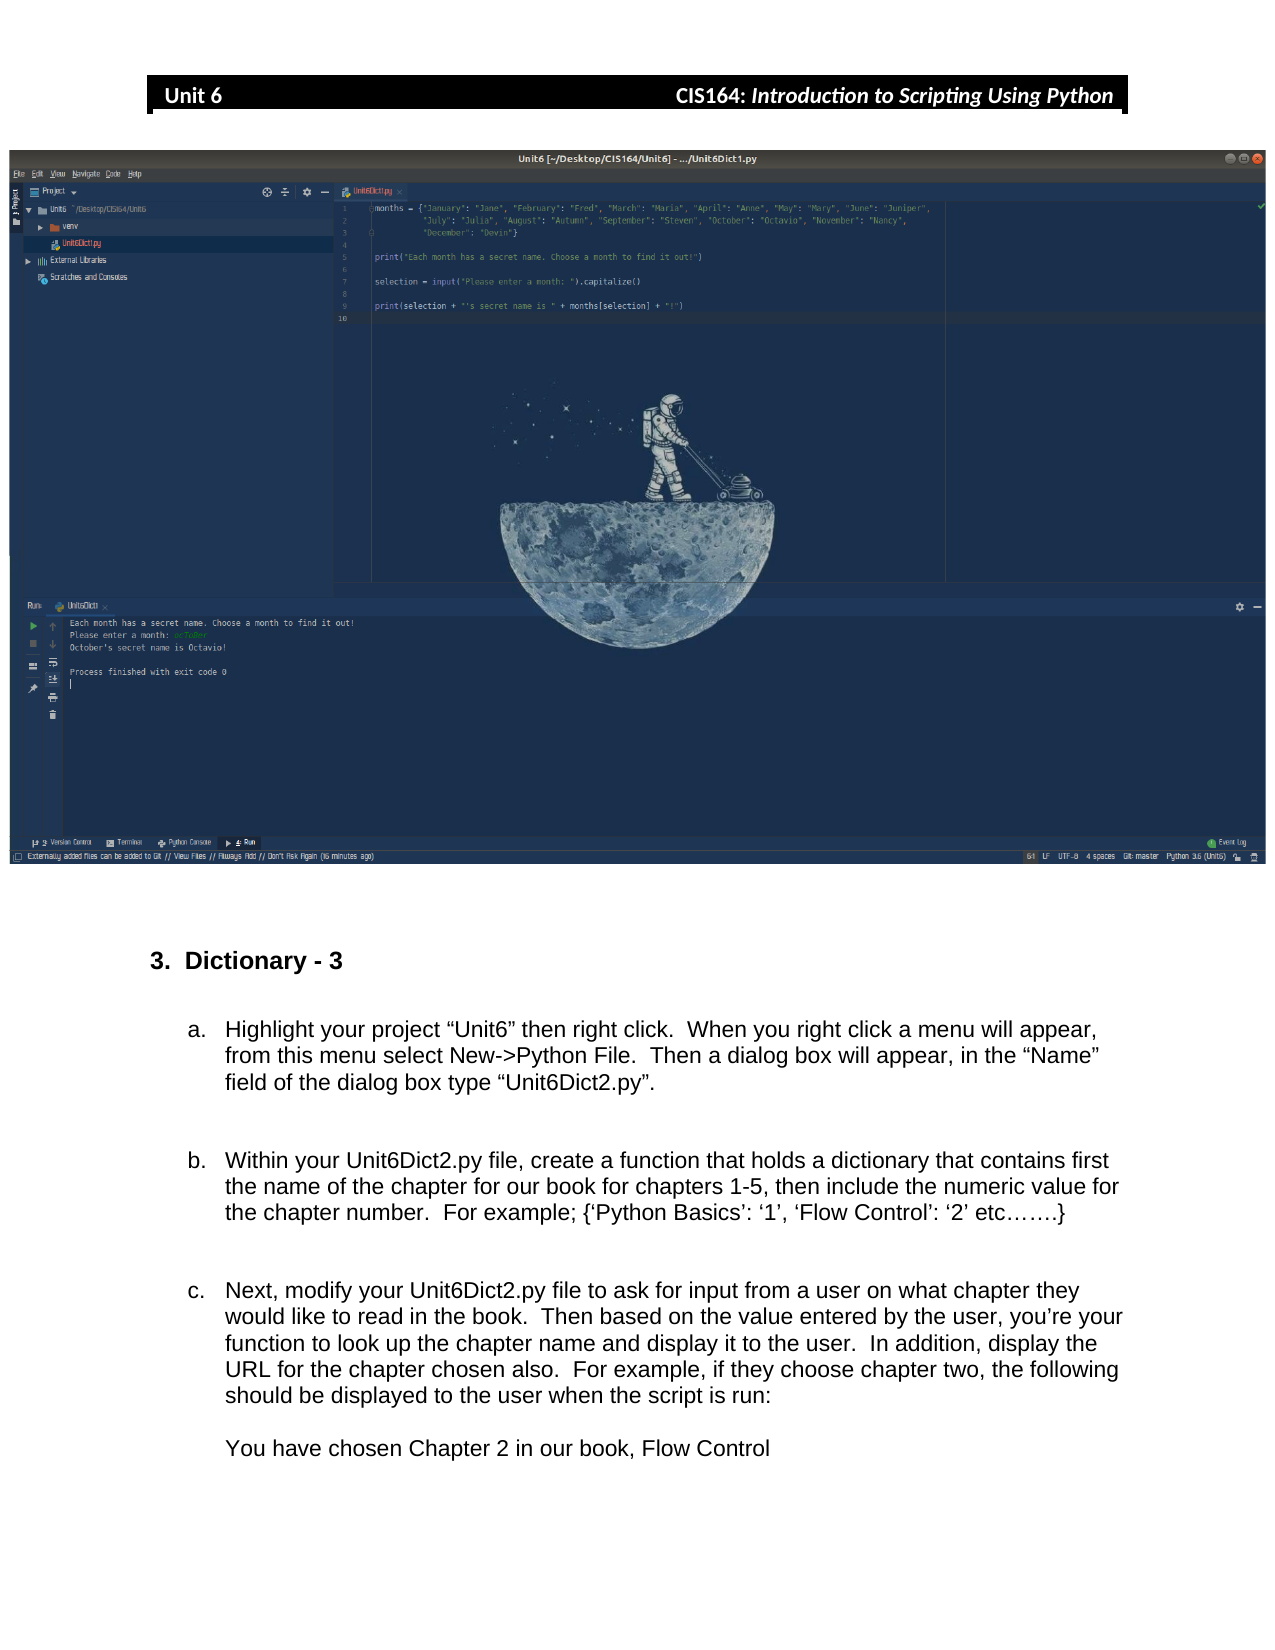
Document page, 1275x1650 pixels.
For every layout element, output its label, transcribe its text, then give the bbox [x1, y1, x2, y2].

picture [9, 150, 1266, 864]
subtitle 3. Dictionary - 3 [150, 946, 1125, 975]
list Within your Unit6Dict2.py file, create a function that holds a dictionary that contains first the name of the chapter for our book for chapters 1-5, then include the numeric value for the chapter number. For example; {‘Python Basics’: ‘1’, ‘Flow Control’: ‘2’ etc…….} [187, 1147, 1125, 1226]
list Next, modify your Unit6Dict2.py file to ask for input from a user on what chapter they would like to read in the book. Then based on the value entered by the user, you’re your function to look up the chapter name and display it to the user. In addition, display the URL for the chapter chosen also. For example, if they choose chapter two, the following should be displayed to the user when the script is run: [187, 1277, 1125, 1409]
list You have chosen Chapter 2 in our book, Flow Control [225, 1435, 1125, 1461]
list Highlight your project “Unit6” then right click. When you right click a menu will appear, from this menu select New->Python File. Then a dialog box will appear, in the “Name” field of the dialog box type “Unit6Dict2.py”. [187, 1016, 1125, 1095]
